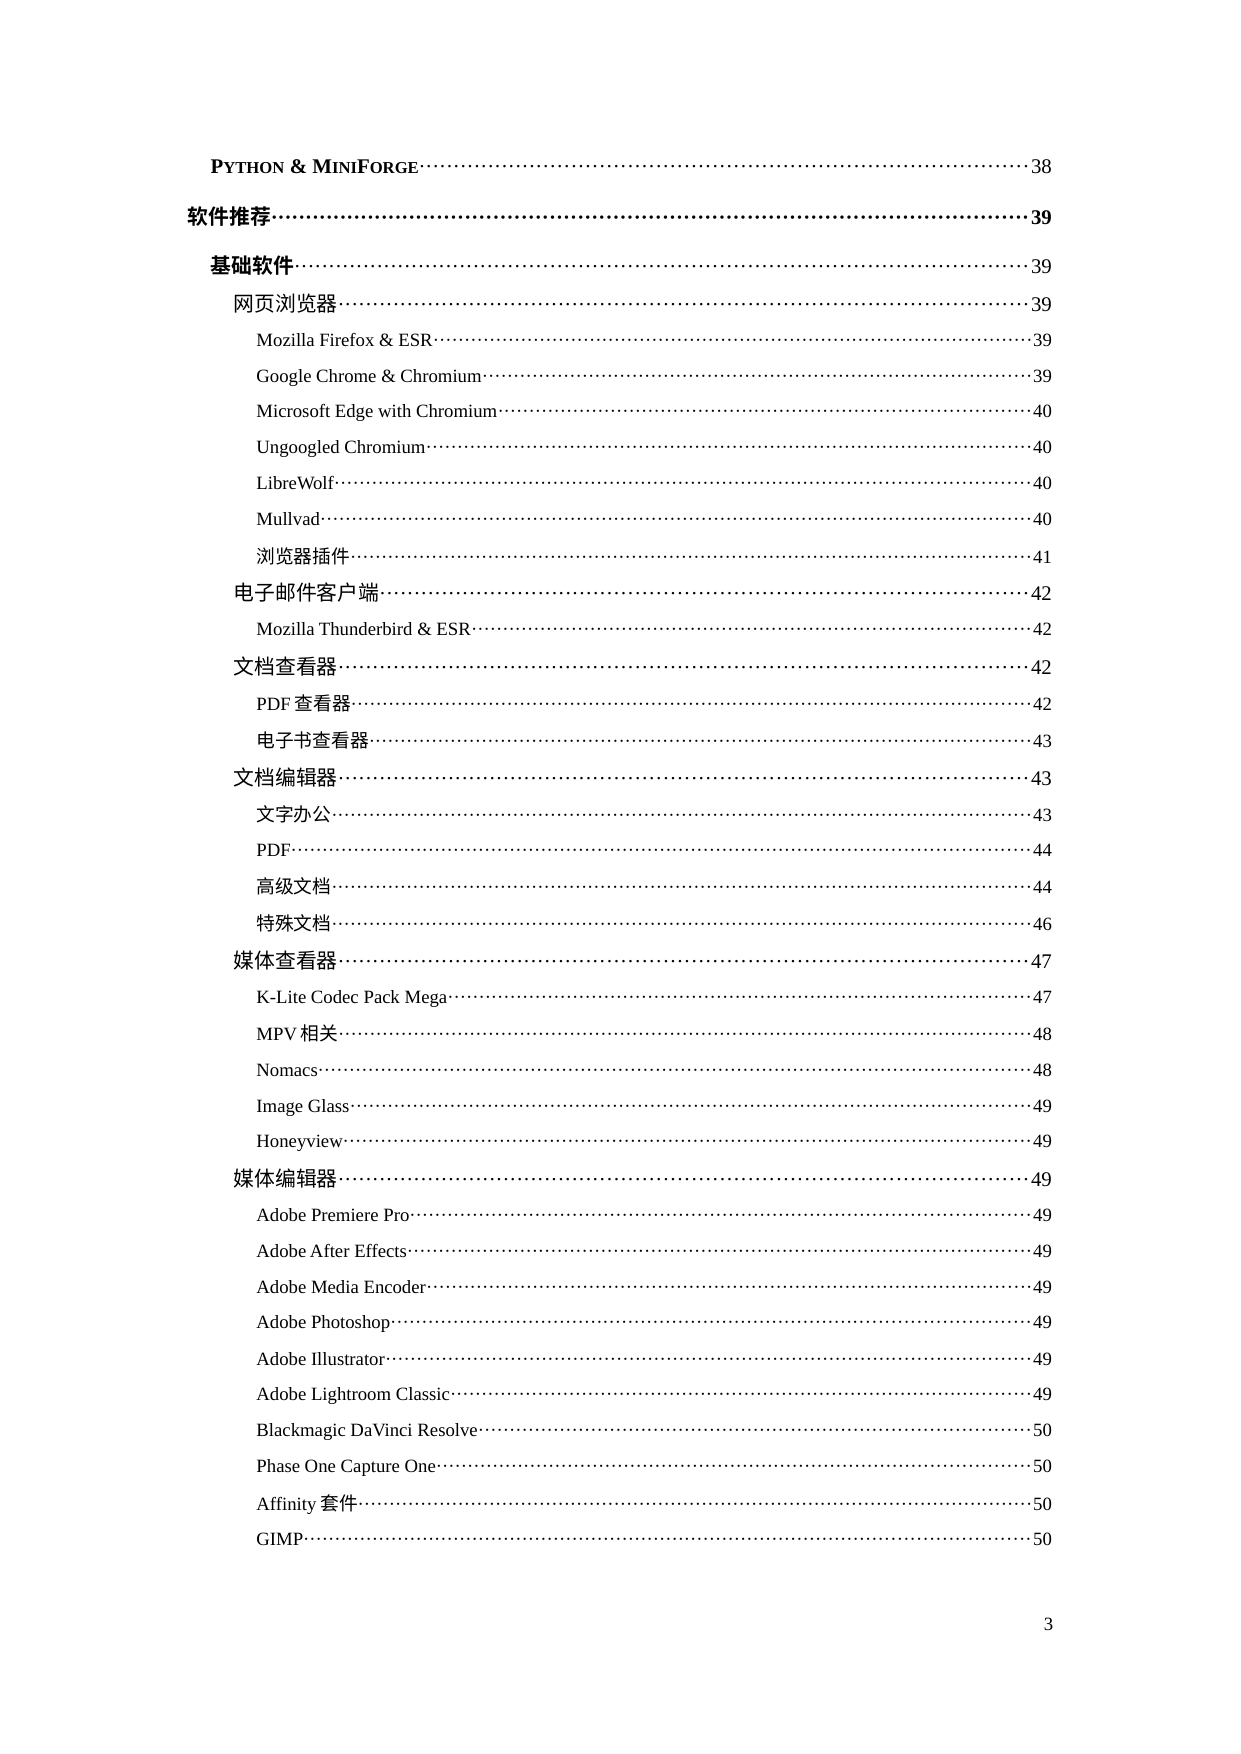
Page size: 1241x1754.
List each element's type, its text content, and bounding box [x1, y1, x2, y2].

text Affinity套件 50 [256, 1486, 1053, 1518]
text 电子书查看器 43 [256, 723, 1053, 755]
text Adobe After Effects 49 [256, 1234, 1053, 1267]
text K-Lite Codec Pack Mega 47 [256, 980, 1053, 1013]
text Adobe Illustrator 49 [256, 1342, 1053, 1374]
text 基础软件 39 [210, 248, 1053, 281]
text Python & MiniForge 38 [210, 150, 1053, 182]
text Google Chrome & Chromium 39 [256, 359, 1053, 392]
text PDF查看器 42 [256, 686, 1053, 718]
text Mozilla Thunderbird & ESR 42 [256, 613, 1053, 645]
text 文字办公 43 [256, 797, 1053, 829]
text MPV相关 48 [256, 1016, 1053, 1049]
text Ungoogled Chromium 40 [256, 431, 1053, 463]
text Adobe Media Encoder 49 [256, 1270, 1053, 1303]
text Microsoft Edge with Chromium 40 [256, 395, 1053, 427]
text Image Glass 49 [256, 1089, 1053, 1122]
text PDF 44 [256, 834, 1053, 866]
text Mullvad 40 [256, 503, 1053, 535]
text 浏览器插件 41 [256, 539, 1053, 571]
text Blackmagic DaVinci Resolve 50 [256, 1414, 1053, 1446]
text 特殊文档 46 [256, 906, 1053, 939]
text Mozilla Firefox & ESR 39 [256, 323, 1053, 356]
text Nomacs 48 [256, 1053, 1053, 1086]
text LibreWolf 40 [256, 467, 1053, 499]
text GIMP 50 [256, 1522, 1053, 1555]
text Adobe Lightroom Classic 49 [256, 1378, 1053, 1410]
text 文档编辑器 43 [233, 759, 1053, 792]
text 高级文档 44 [256, 869, 1053, 902]
text 媒体编辑器 49 [233, 1161, 1053, 1193]
text 媒体查看器 47 [233, 943, 1053, 976]
text Adobe Premiere Pro 49 [256, 1198, 1053, 1231]
text 网页浏览器 39 [233, 286, 1053, 318]
text Adobe Photoshop 49 [256, 1306, 1053, 1338]
text Honeyview 49 [256, 1125, 1053, 1157]
text 文档查看器 42 [233, 649, 1053, 681]
text 软件推荐 39 [187, 199, 1053, 231]
text 电子邮件客户端 42 [233, 576, 1053, 608]
text Phase One Capture One 50 [256, 1450, 1053, 1482]
